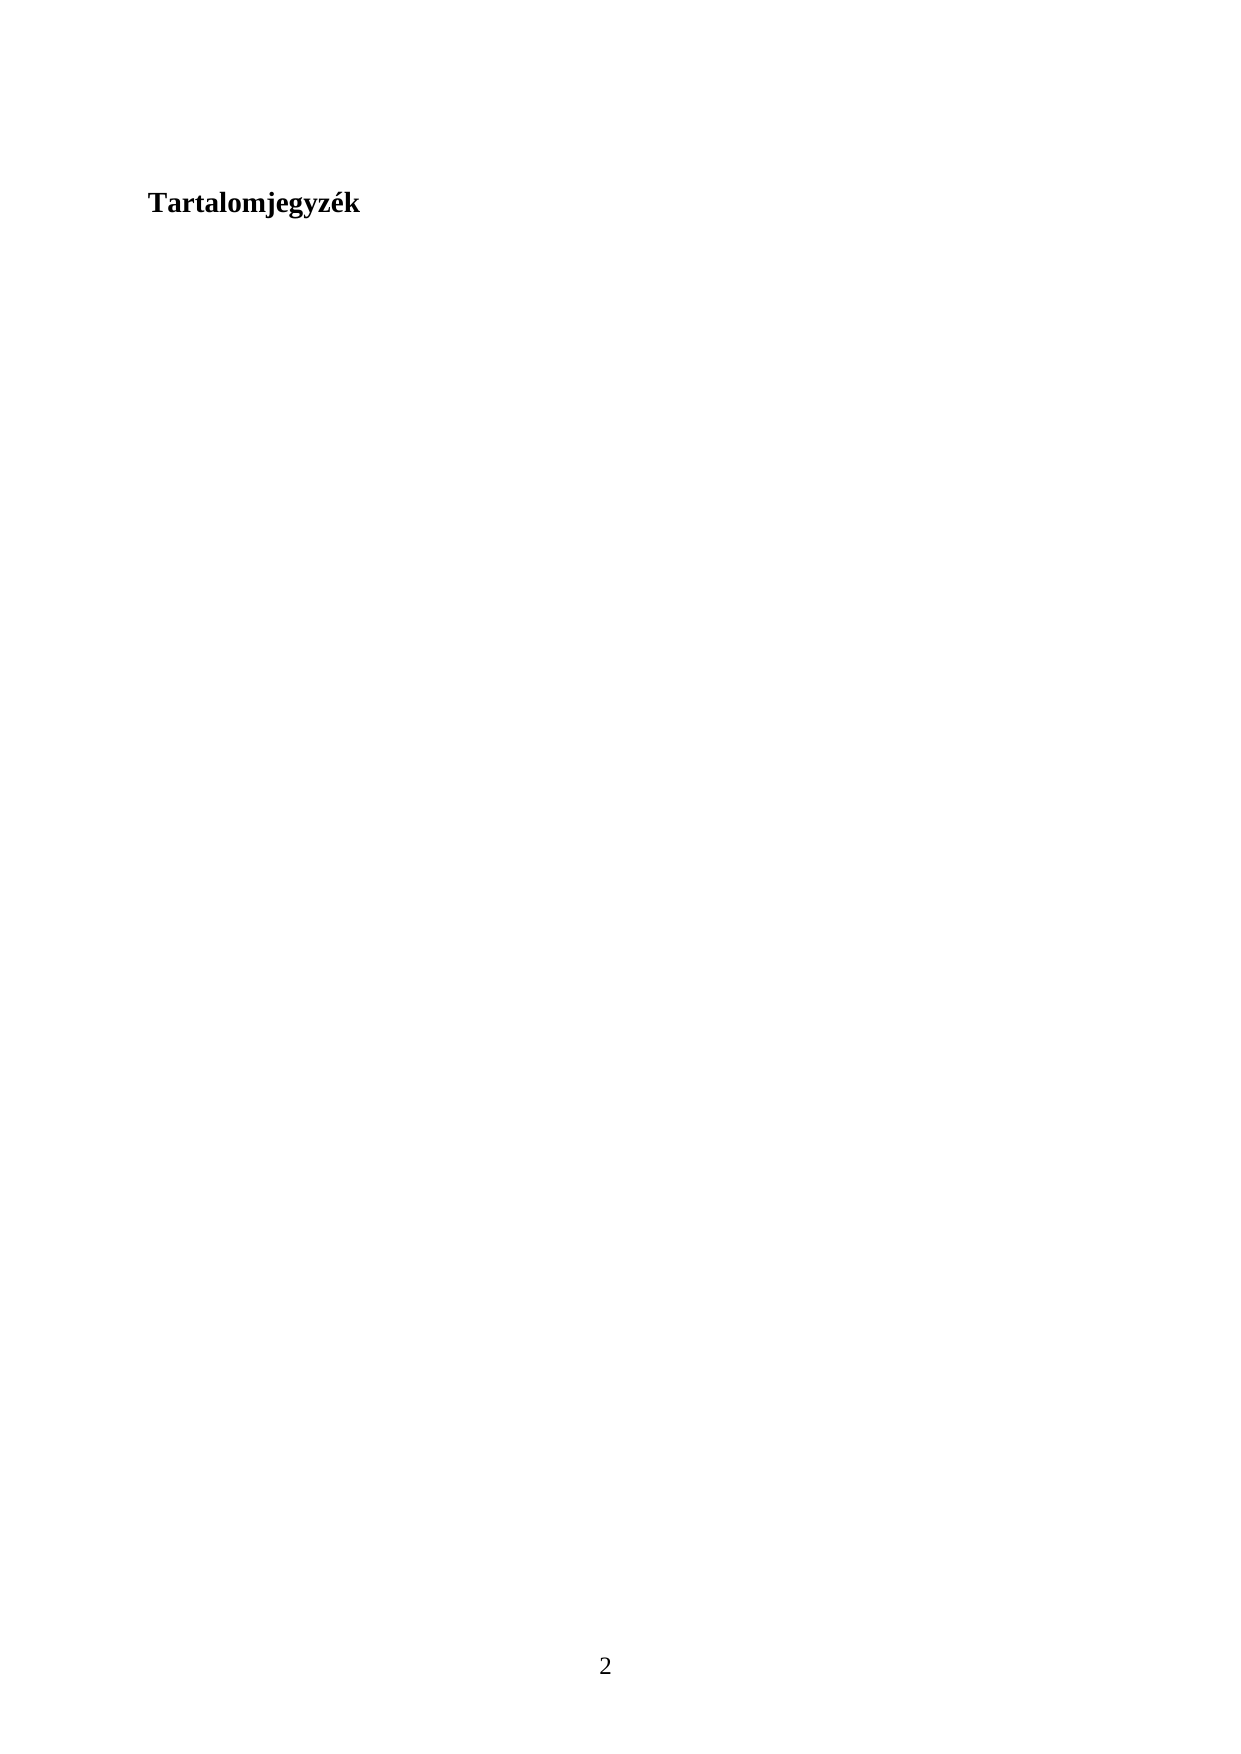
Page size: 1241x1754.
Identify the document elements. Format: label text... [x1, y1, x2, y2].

text Tartalomjegyzék [148, 185, 1092, 219]
